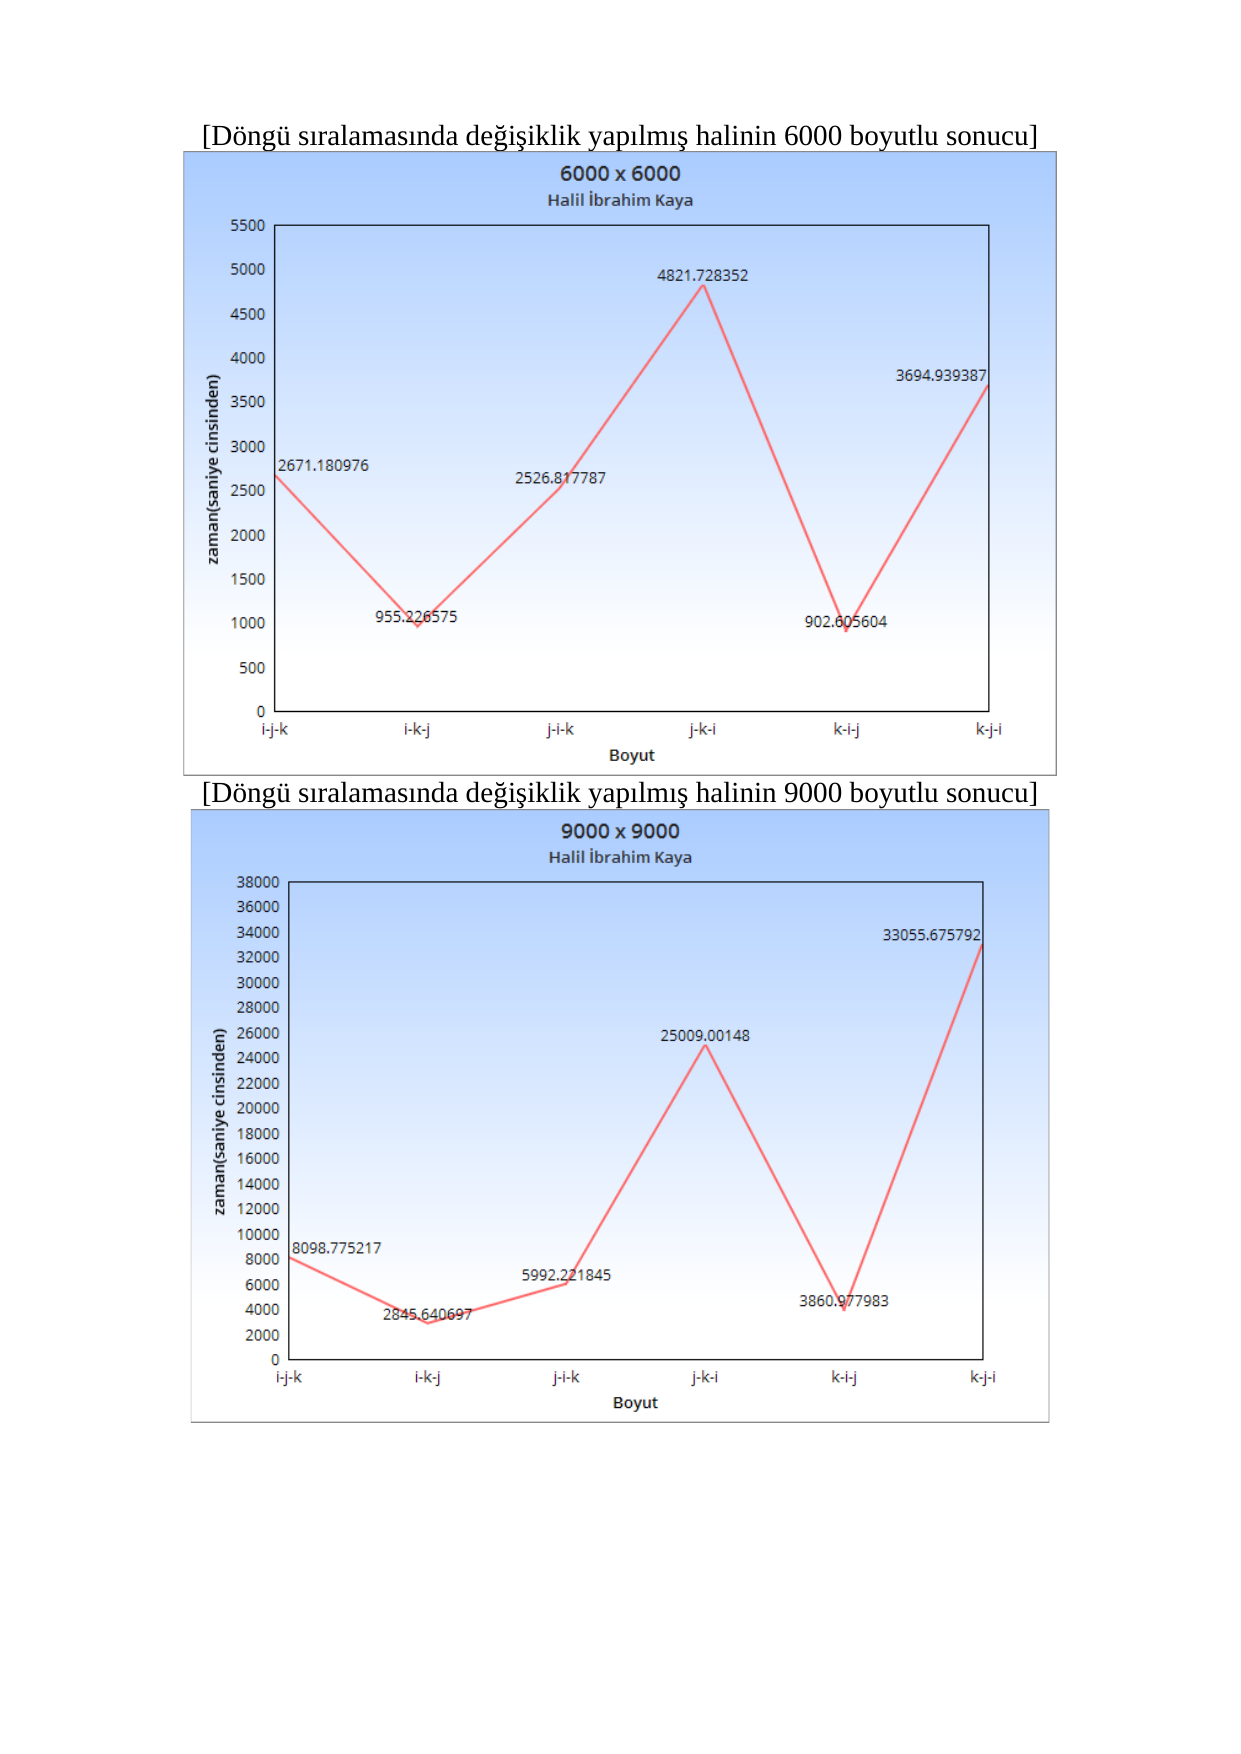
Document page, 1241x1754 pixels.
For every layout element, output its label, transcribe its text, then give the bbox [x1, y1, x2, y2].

picture [183, 151, 1057, 776]
text [Döngü sıralamasında değişiklik yapılmış halinin 6000 boyutlu sonucu] [118, 118, 1122, 152]
picture [190, 809, 1050, 1423]
text [Döngü sıralamasında değişiklik yapılmış halinin 9000 boyutlu sonucu] [118, 152, 1122, 809]
